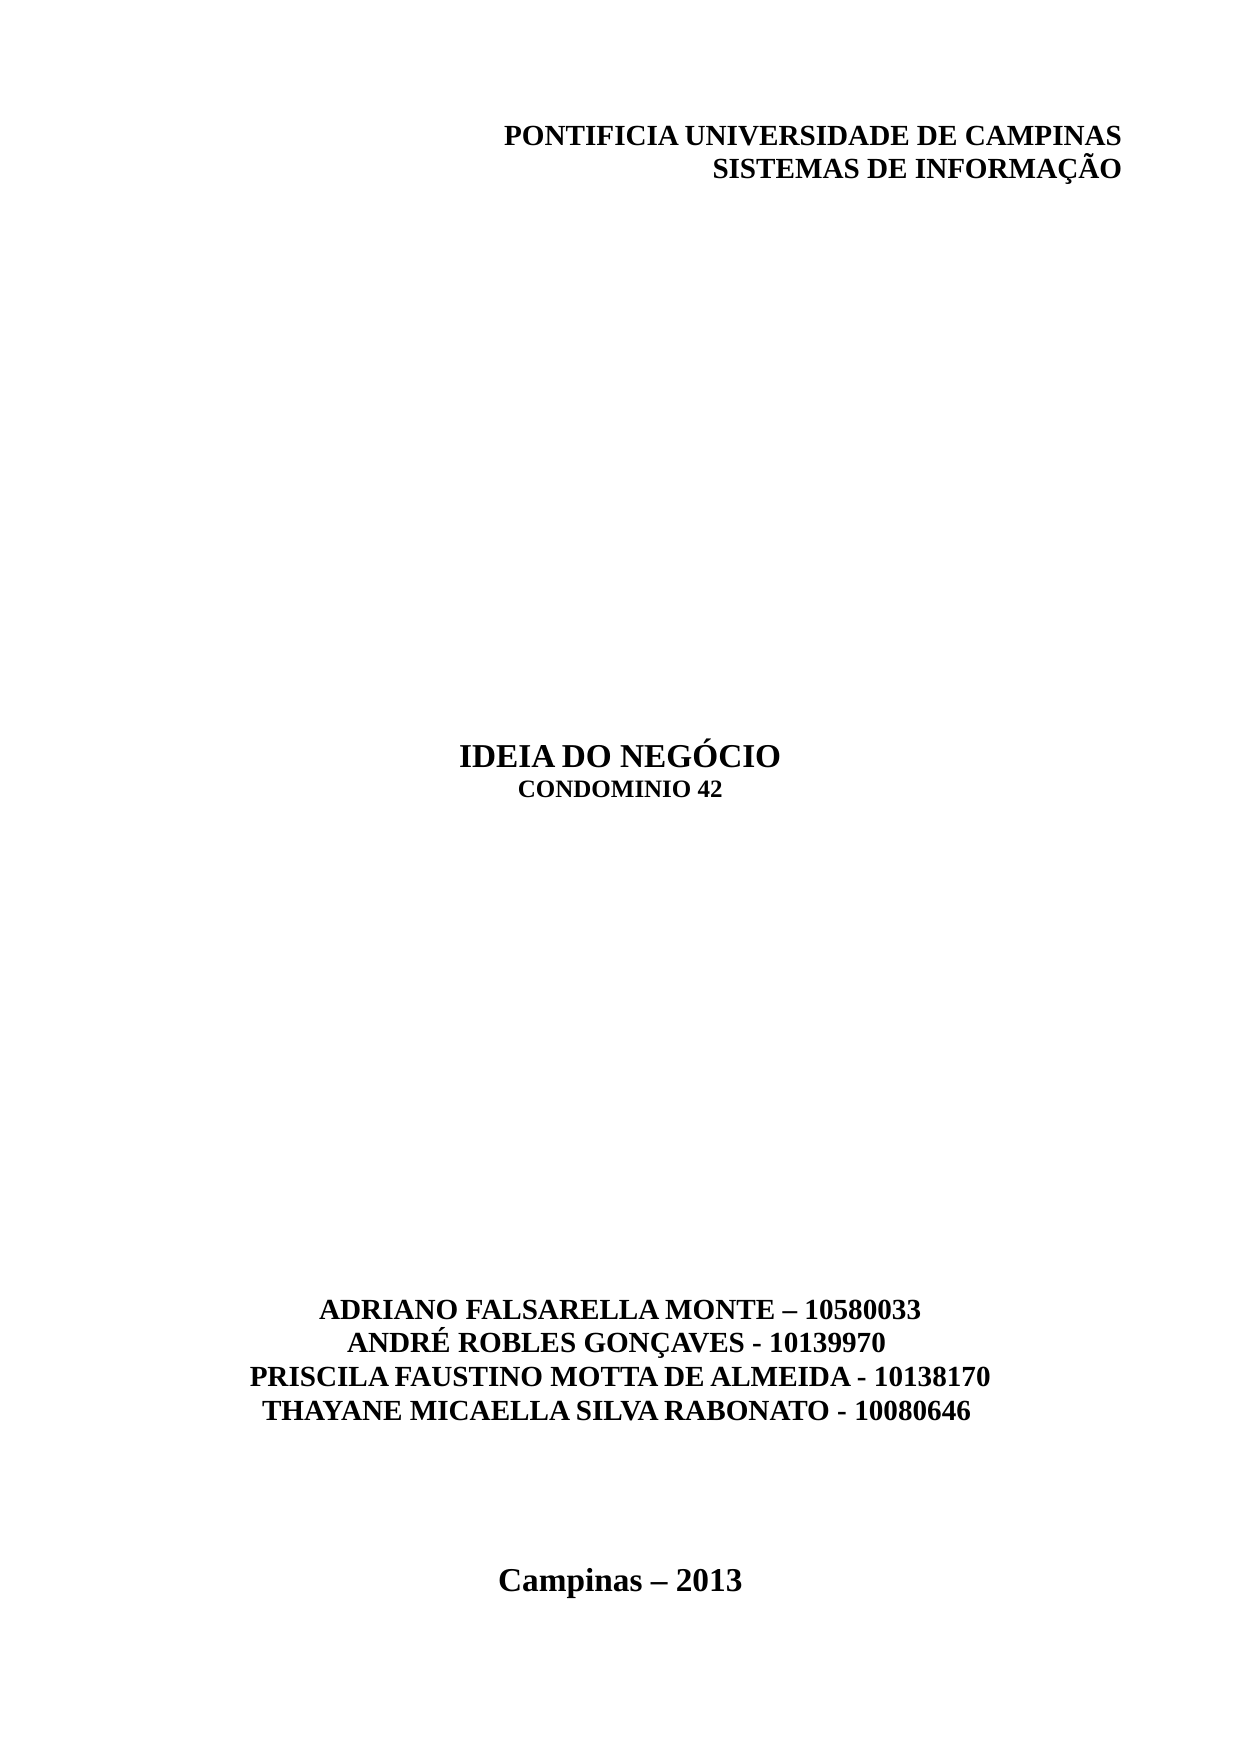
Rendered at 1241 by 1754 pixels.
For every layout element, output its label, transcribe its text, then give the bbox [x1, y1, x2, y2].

text ADRIANO FALSARELLA MONTE – 10580033 [118, 1292, 1122, 1326]
text THAYANE MICAELLA SILVA RABONATO - 10080646 [118, 1393, 1122, 1426]
text CONDOMINIO 42 [118, 774, 1122, 803]
text IDEIA DO NEGÓCIO [118, 736, 1122, 774]
text ANDRÉ ROBLES GONÇAVES - 10139970 [118, 1326, 1122, 1359]
text SISTEMAS DE INFORMAÇÃO [118, 152, 1122, 185]
text PONTIFICIA UNIVERSIDADE DE CAMPINAS [118, 118, 1122, 152]
text PRISCILA FAUSTINO MOTTA DE ALMEIDA - 10138170 [118, 1359, 1122, 1393]
text Campinas – 2013 [118, 1560, 1122, 1599]
